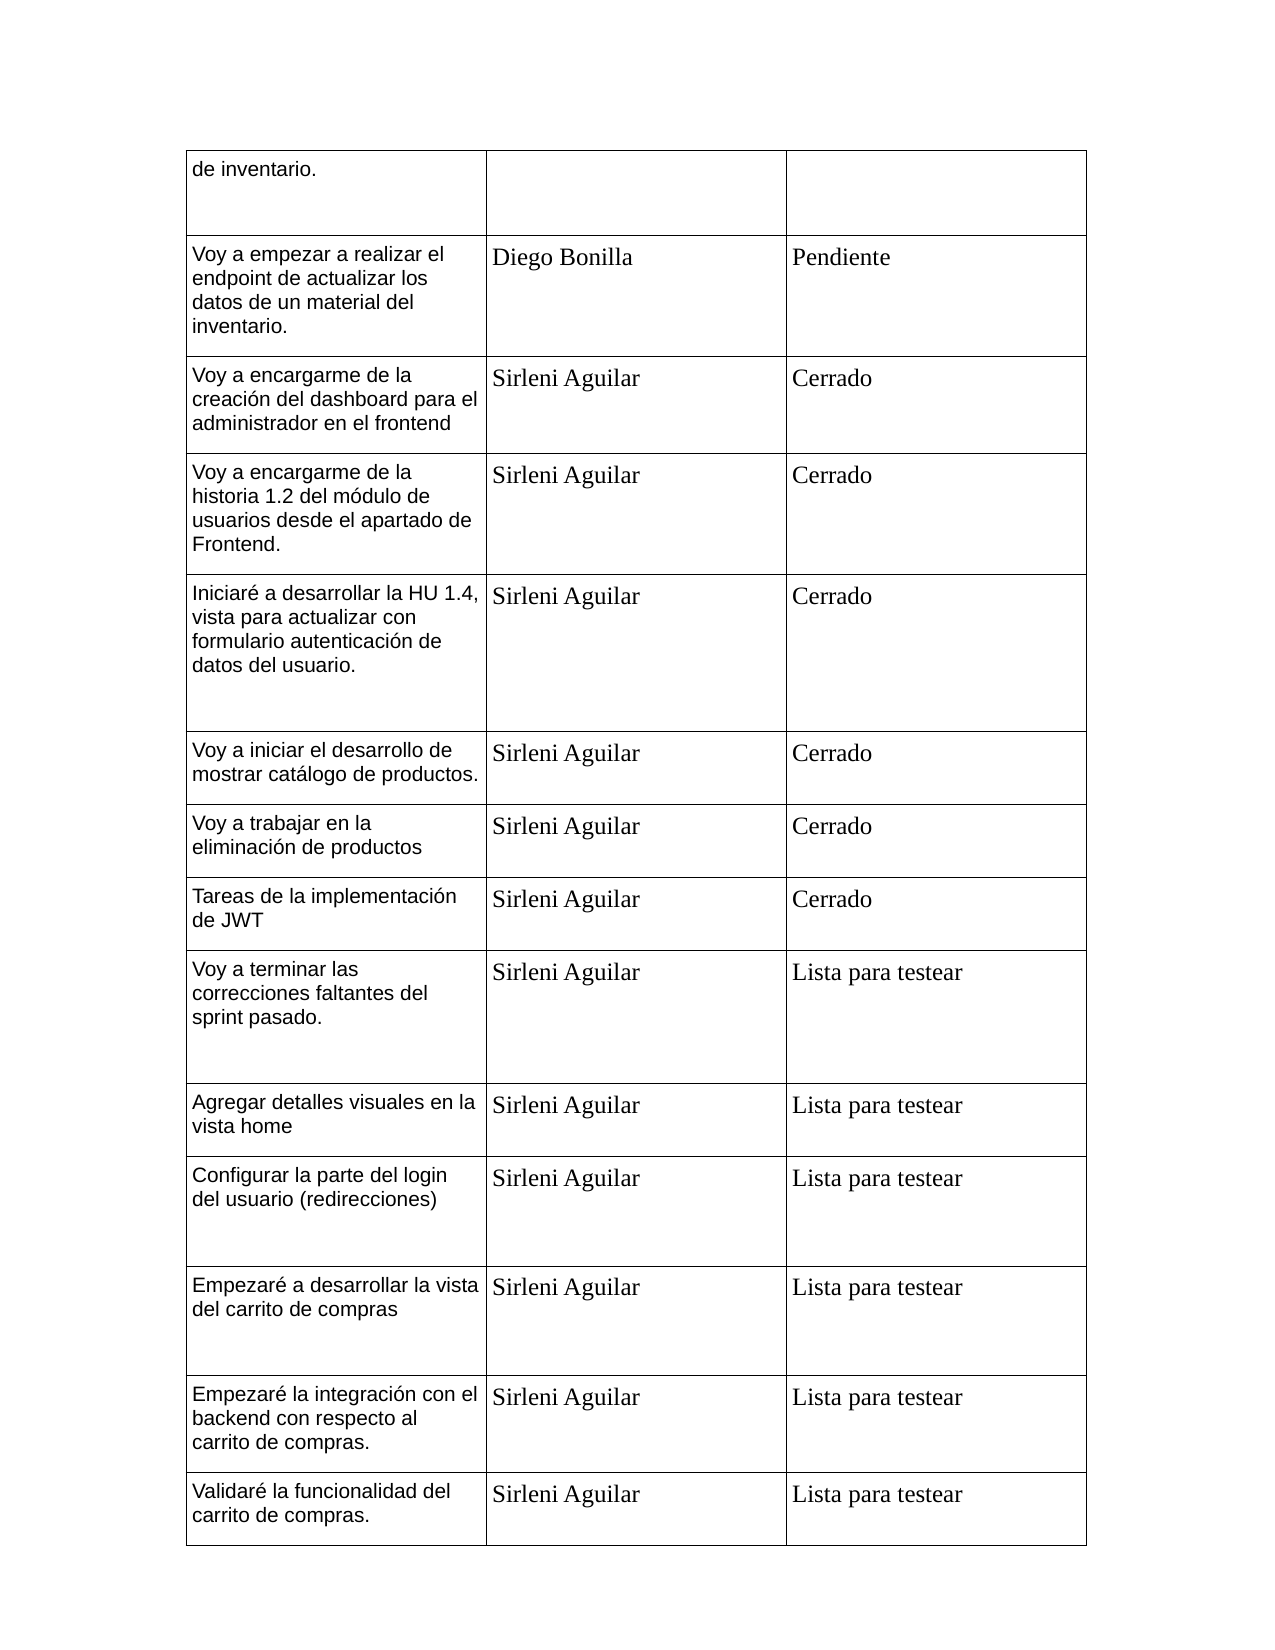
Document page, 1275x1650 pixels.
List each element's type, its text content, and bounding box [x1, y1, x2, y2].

table_cell Voy a encargarme de la historia 1.2 del módulo de usuarios desde el apartado de Frontend. [187, 454, 486, 574]
table_cell Sirleni Aguilar [487, 1157, 786, 1266]
table_cell Sirleni Aguilar [487, 1376, 786, 1472]
table_cell Voy a iniciar el desarrollo de mostrar catálogo de productos. [187, 732, 486, 804]
table_cell Tareas de la implementación de JWT [187, 878, 486, 950]
table_cell Voy a trabajar en la eliminación de productos [187, 805, 486, 877]
table_cell Sirleni Aguilar [487, 951, 786, 1083]
table_cell Cerrado [787, 732, 1086, 804]
table_cell de inventario. [187, 151, 486, 235]
table_cell Cerrado [787, 357, 1086, 453]
table_cell Agregar detalles visuales en la vista home [187, 1084, 486, 1156]
table_cell Lista para testear [787, 951, 1086, 1083]
table_cell Sirleni Aguilar [487, 1267, 786, 1375]
table_cell Iniciaré a desarrollar la HU 1.4, vista para actualizar con formulario autenticación de datos del usuario. [187, 575, 486, 731]
table_cell Lista para testear [787, 1376, 1086, 1472]
table_cell Empezaré la integración con el backend con respecto al carrito de compras. [187, 1376, 486, 1472]
table_cell Empezaré a desarrollar la vista del carrito de compras [187, 1267, 486, 1375]
table_cell Voy a encargarme de la creación del dashboard para el administrador en el frontend [187, 357, 486, 453]
table_cell Lista para testear [787, 1157, 1086, 1266]
table_cell Voy a terminar las correcciones faltantes del sprint pasado. [187, 951, 486, 1083]
table_cell Validaré la funcionalidad del carrito de compras. [187, 1473, 486, 1545]
table_cell Voy a empezar a realizar el endpoint de actualizar los datos de un material del inventario. [187, 236, 486, 356]
table_cell Cerrado [787, 805, 1086, 877]
table_cell Sirleni Aguilar [487, 1084, 786, 1156]
table_cell Lista para testear [787, 1084, 1086, 1156]
table_cell Pendiente [787, 236, 1086, 356]
table_cell Lista para testear [787, 1473, 1086, 1545]
table_cell Sirleni Aguilar [487, 454, 786, 574]
table_cell Configurar la parte del login del usuario (redirecciones) [187, 1157, 486, 1266]
table_cell Sirleni Aguilar [487, 1473, 786, 1545]
table_cell Sirleni Aguilar [487, 732, 786, 804]
table_cell Cerrado [787, 575, 1086, 731]
table_cell Sirleni Aguilar [487, 357, 786, 453]
table_cell Cerrado [787, 454, 1086, 574]
table_cell Sirleni Aguilar [487, 575, 786, 731]
table_cell Cerrado [787, 878, 1086, 950]
table_cell [787, 151, 1086, 235]
table_cell Diego Bonilla [487, 236, 786, 356]
table_cell Sirleni Aguilar [487, 805, 786, 877]
table_cell [487, 151, 786, 235]
table_cell Sirleni Aguilar [487, 878, 786, 950]
table_cell Lista para testear [787, 1267, 1086, 1375]
